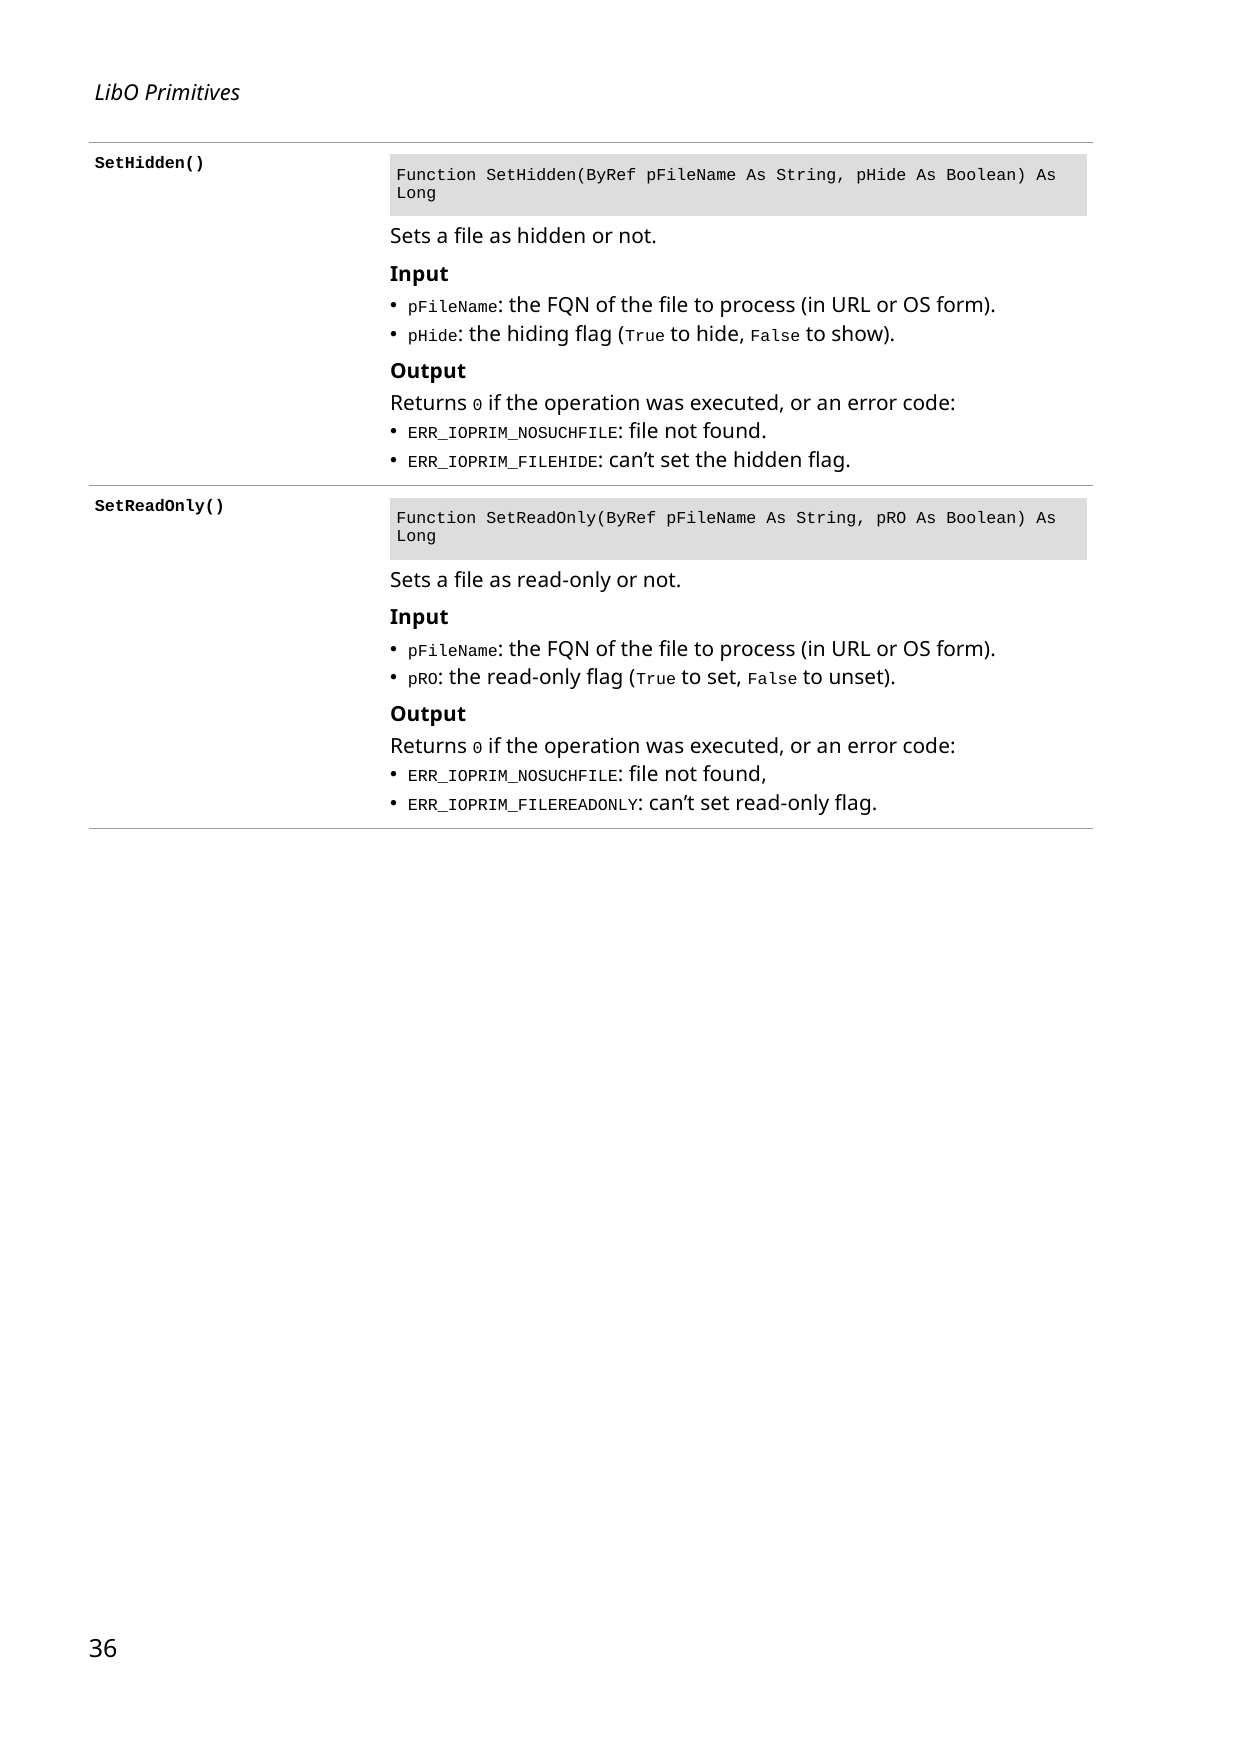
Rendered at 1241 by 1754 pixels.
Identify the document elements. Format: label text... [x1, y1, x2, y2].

table_cell SetHidden() [89, 143, 384, 485]
table_cell SetReadOnly() [89, 486, 384, 828]
table_cell Function SetHidden(ByRef pFileName As String, pHide As Boolean) As Long Sets a file as hidden or not. Input pFileName: the FQN of the file to process (in URL or OS form). pHide: the hiding flag (True to hide, False to show). Output Returns 0 if the operation was executed, or an error code: ERR_IOPRIM_NOSUCHFILE: file not found. ERR_IOPRIM_FILEHIDE: can’t set the hidden flag. [384, 143, 1093, 485]
table_cell Function SetReadOnly(ByRef pFileName As String, pRO As Boolean) As Long Sets a file as read-only or not. Input pFileName: the FQN of the file to process (in URL or OS form). pRO: the read-only flag (True to set, False to unset). Output Returns 0 if the operation was executed, or an error code: ERR_IOPRIM_NOSUCHFILE: file not found, ERR_IOPRIM_FILEREADONLY: can’t set read-only flag. [384, 486, 1093, 828]
